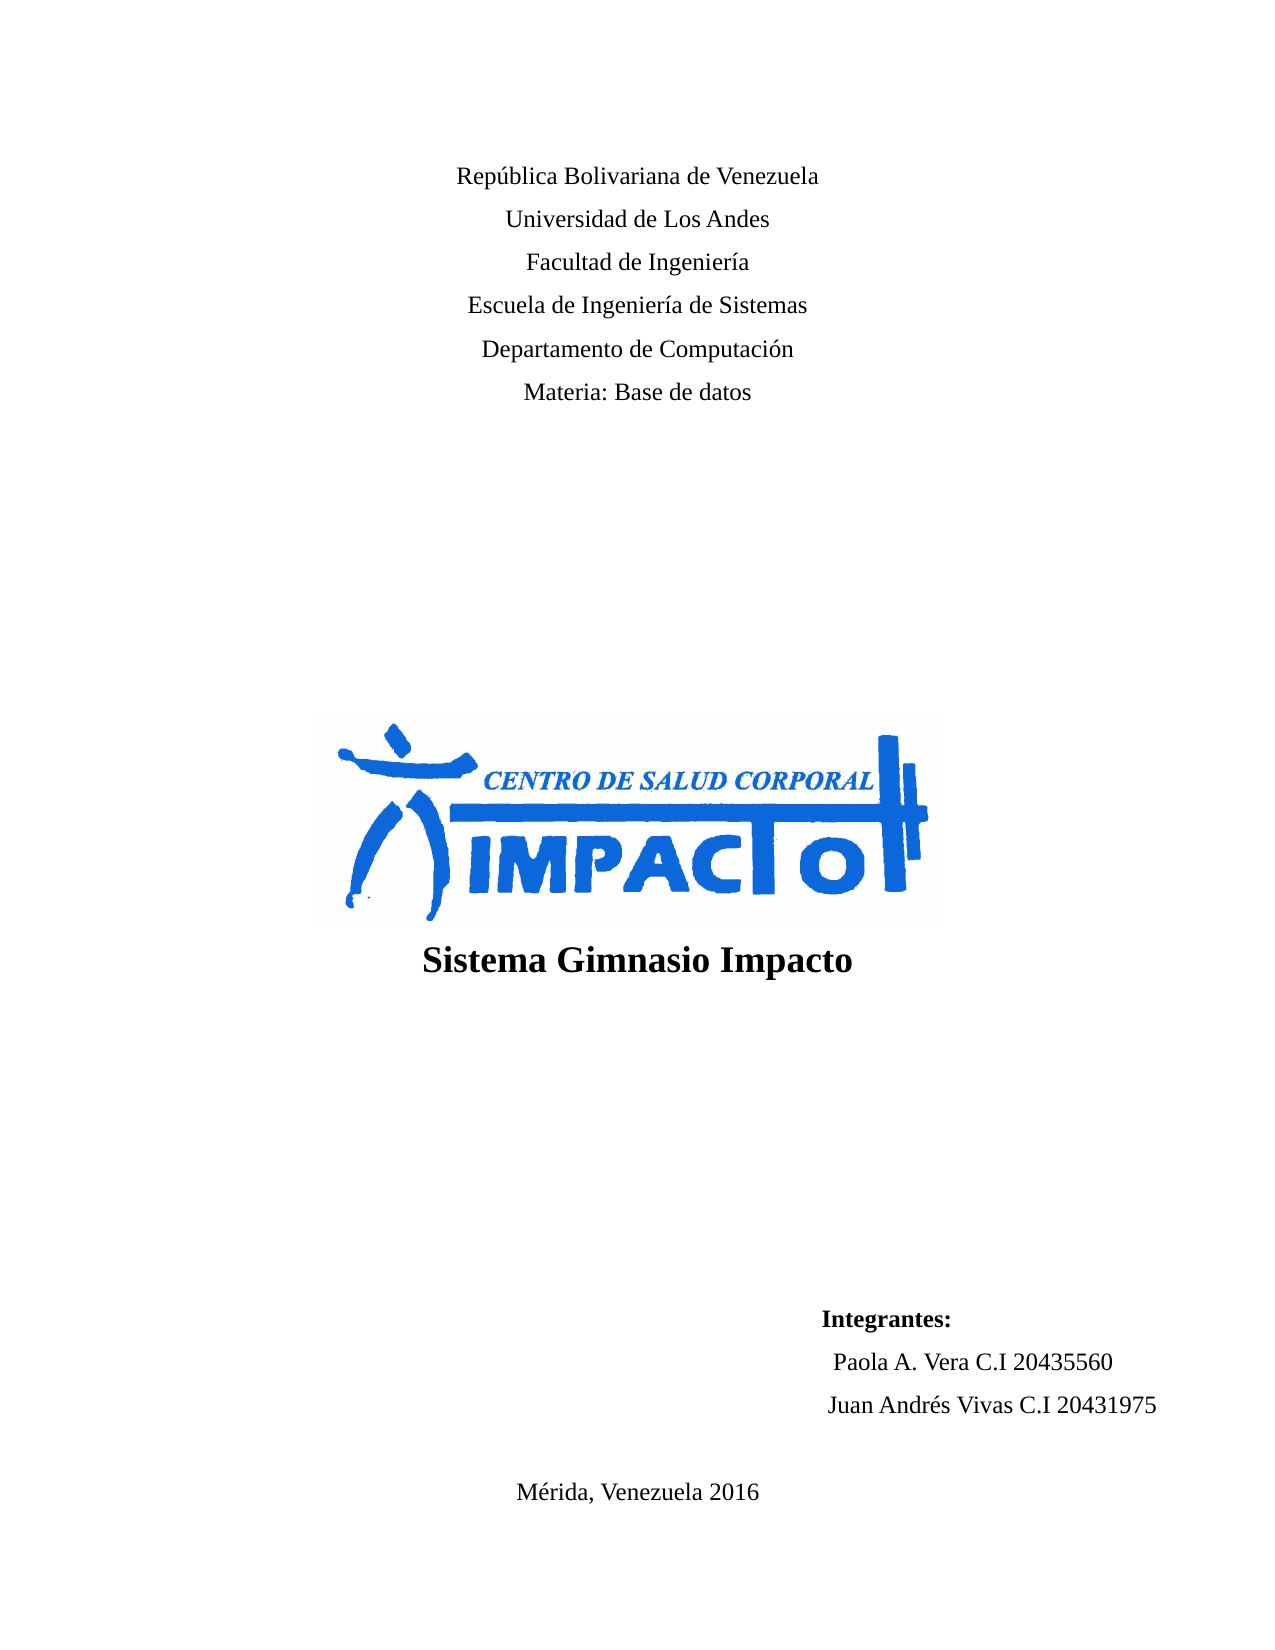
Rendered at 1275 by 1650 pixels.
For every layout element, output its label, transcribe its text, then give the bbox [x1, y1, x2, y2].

text Materia: Base de datos [118, 377, 1157, 406]
text Facultad de Ingeniería [118, 247, 1157, 276]
text Universidad de Los Andes [118, 204, 1157, 233]
picture [315, 713, 945, 928]
text Departamento de Computación [118, 334, 1157, 362]
text Sistema Gimnasio Impacto [118, 937, 1157, 981]
text Integrantes: Paola A. Vera C.I 20435560 [118, 1304, 1157, 1376]
text Mérida, Venezuela 2016 [118, 1477, 1157, 1505]
text Juan Andrés Vivas C.I 20431975 [118, 1390, 1157, 1419]
text Escuela de Ingeniería de Sistemas [118, 291, 1157, 319]
text República Bolivariana de Venezuela [118, 161, 1157, 190]
